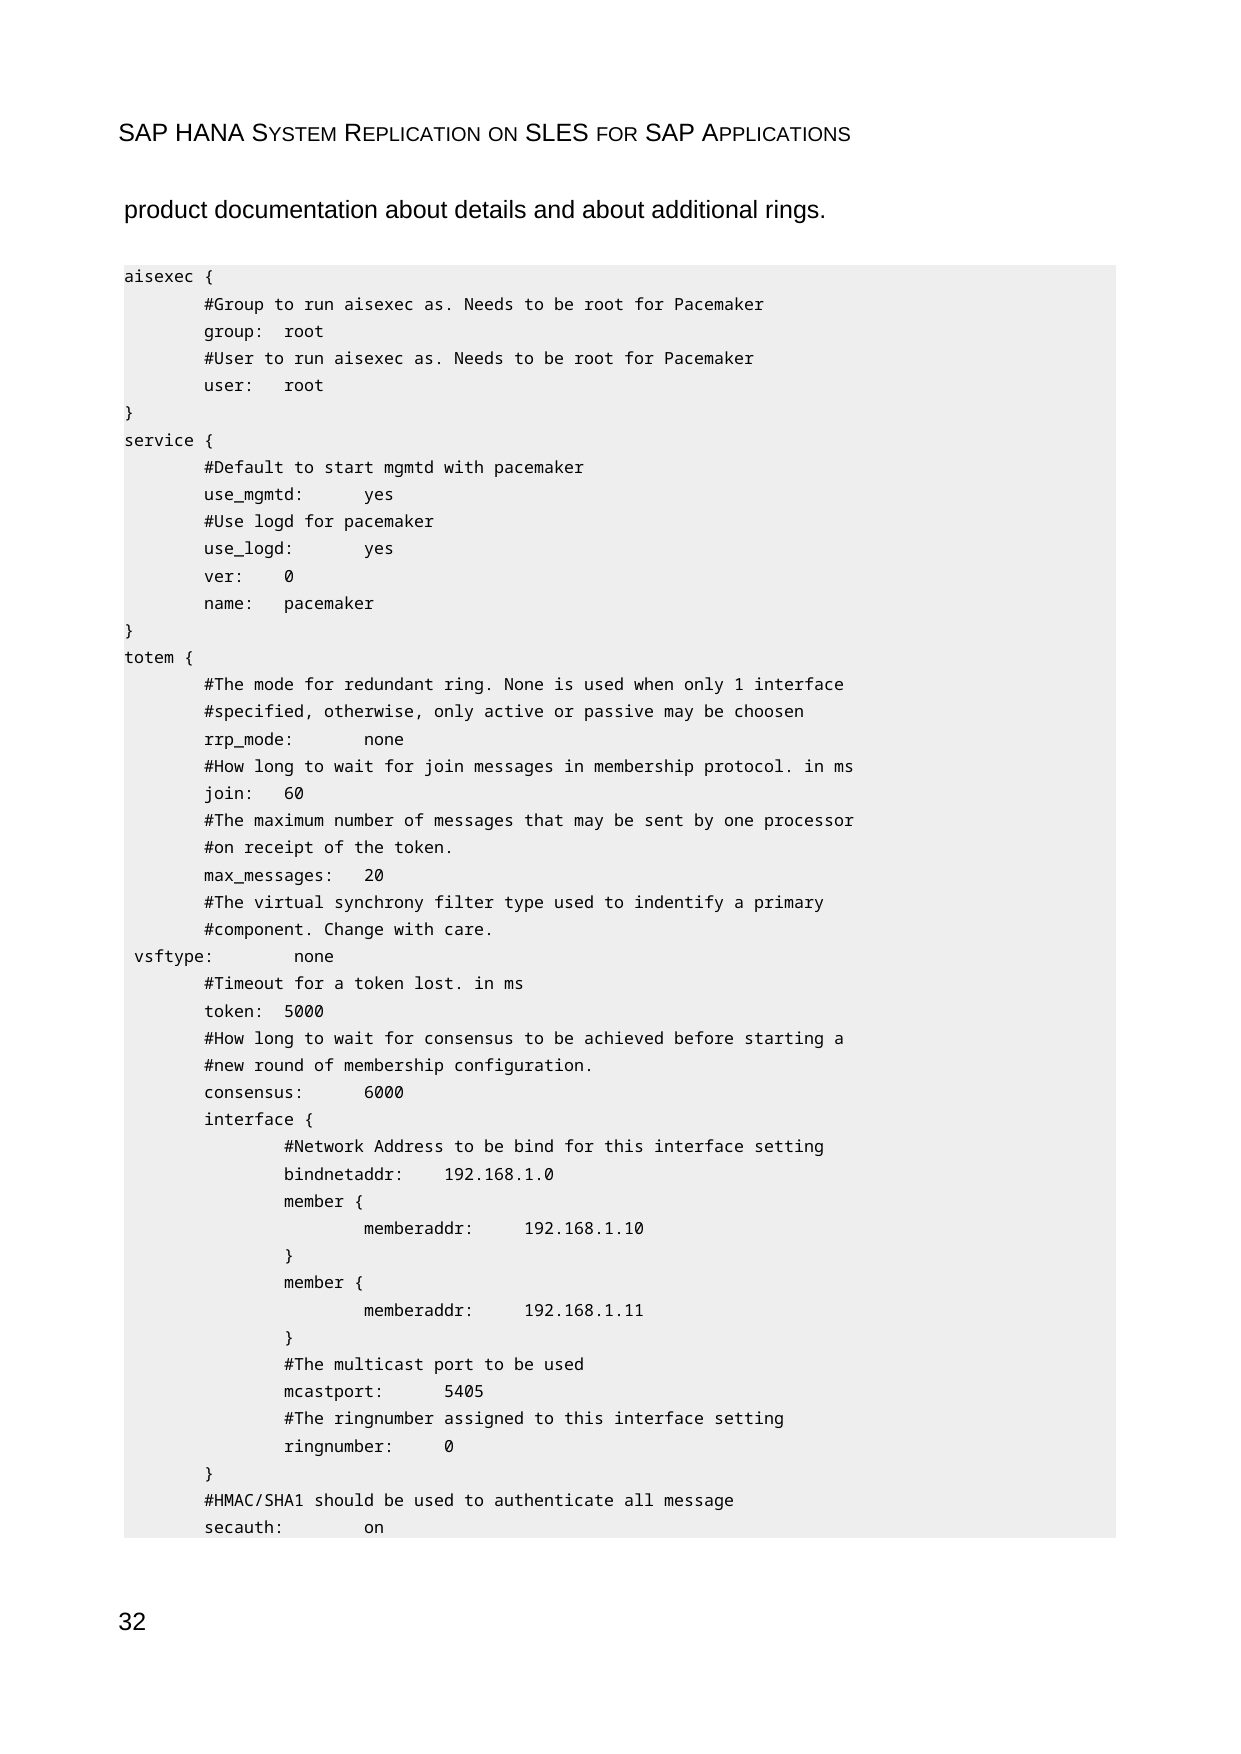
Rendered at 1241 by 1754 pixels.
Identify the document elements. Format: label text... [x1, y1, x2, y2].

table_header product documentation about details and about additional rings. aisexec { #Group to run aisexec as. Needs to be root for Pacemaker group: root #User to run aisexec as. Needs to be root for Pacemaker user: root } service { #Default to start mgmtd with pacemaker use_mgmtd: yes #Use logd for pacemaker use_logd: yes ver: 0 name: pacemaker } totem { #The mode for redundant ring. None is used when only 1 interface #specified, otherwise, only active or passive may be choosen rrp_mode: none #How long to wait for join messages in membership protocol. in ms join: 60 #The maximum number of messages that may be sent by one processor #on receipt of the token. max_messages: 20 #The virtual synchrony filter type used to indentify a primary #component. Change with care. vsftype: none #Timeout for a token lost. in ms token: 5000 #How long to wait for consensus to be achieved before starting a #new round of membership configuration. consensus: 6000 interface { #Network Address to be bind for this interface setting bindnetaddr: 192.168.1.0 member { memberaddr: 192.168.1.10 } member { memberaddr: 192.168.1.11 } #The multicast port to be used mcastport: 5405 #The ringnumber assigned to this interface setting ringnumber: 0 } #HMAC/SHA1 should be used to authenticate all message secauth: on [118, 177, 1122, 1544]
